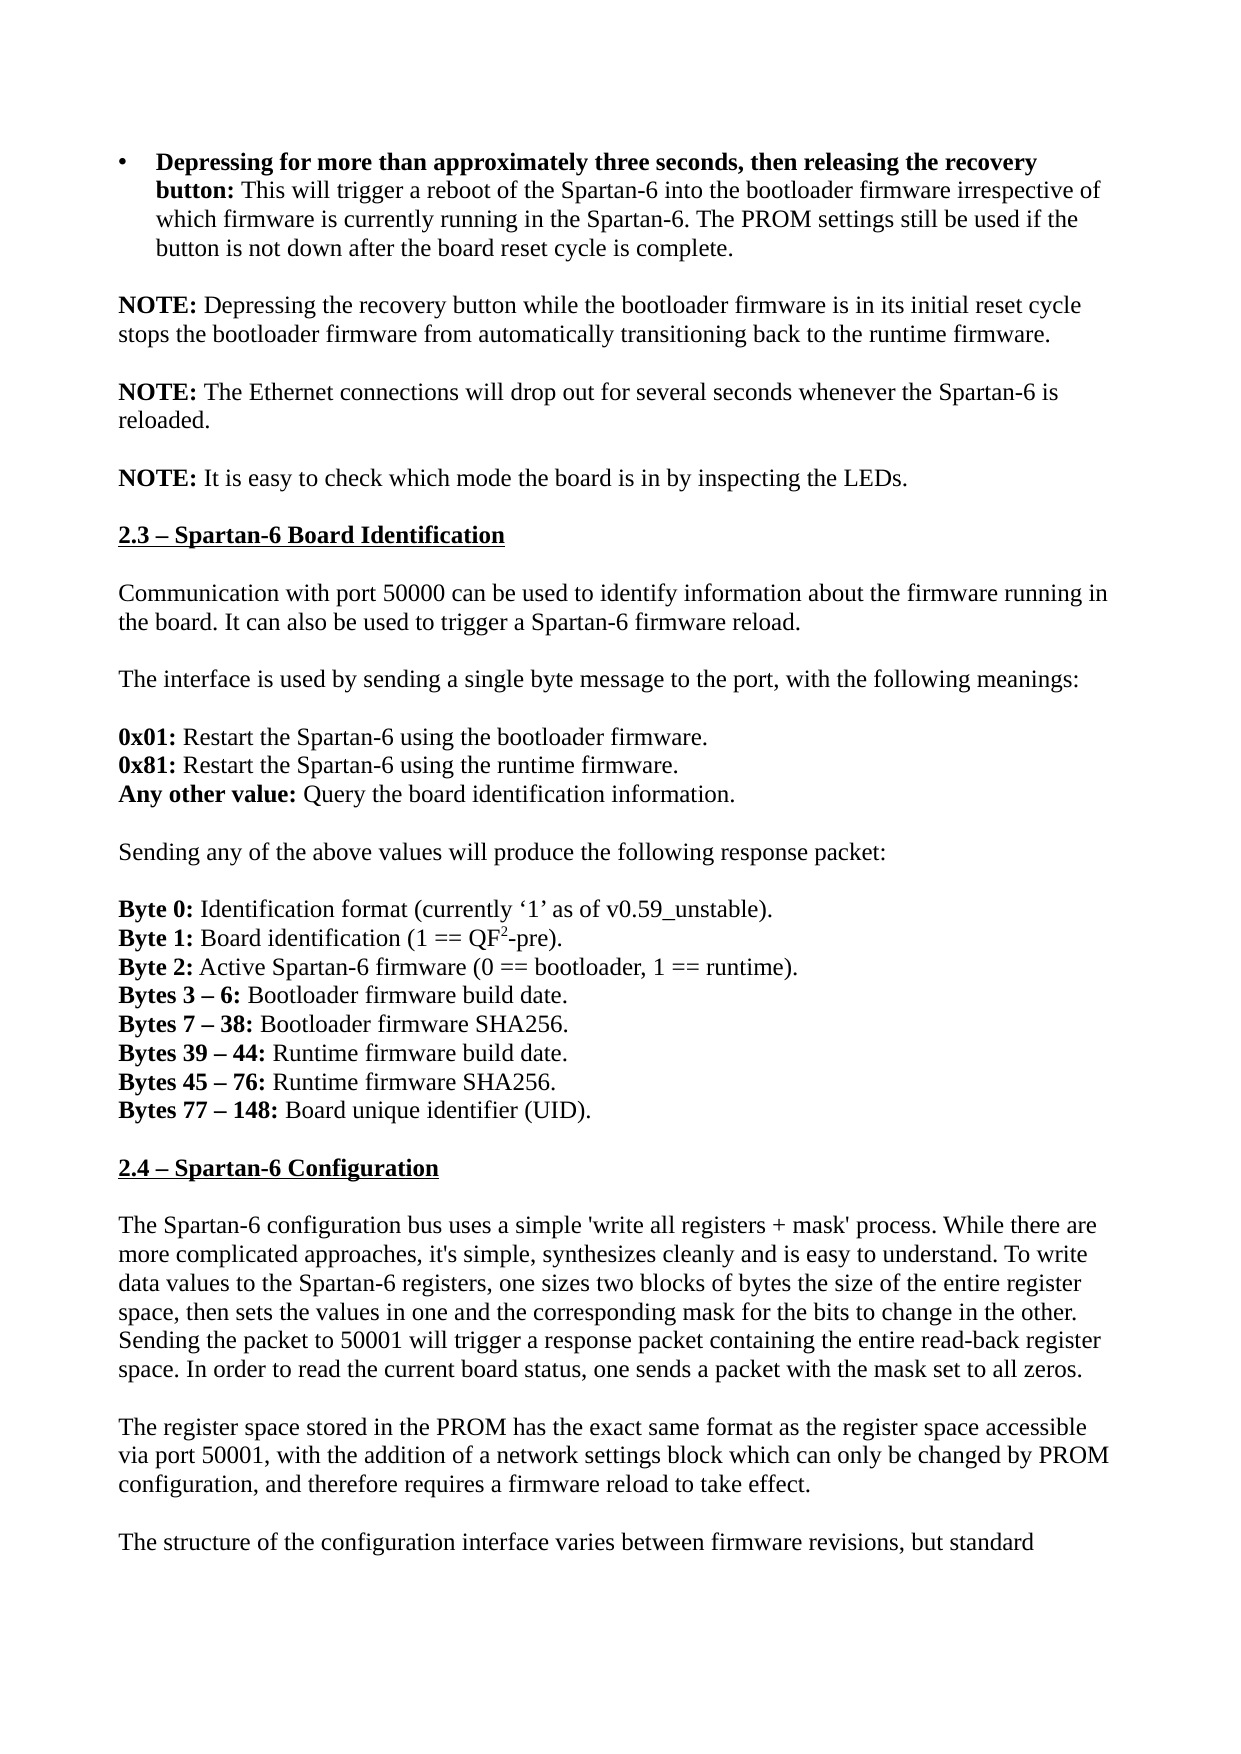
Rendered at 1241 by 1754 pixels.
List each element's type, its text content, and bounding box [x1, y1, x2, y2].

text NOTE: Depressing the recovery button while the bootloader firmware is in its initial reset cycle stops the bootloader firmware from automatically transitioning back to the runtime firmware. [118, 291, 1122, 348]
text NOTE: The Ethernet connections will drop out for several seconds whenever the Spartan-6 is reloaded. [118, 377, 1122, 434]
text Bytes 39 – 44: Runtime firmware build date. [118, 1038, 1122, 1067]
text Bytes 3 – 6: Bootloader firmware build date. [118, 981, 1122, 1009]
text Byte 2: Active Spartan-6 firmware (0 == bootloader, 1 == runtime). [118, 952, 1122, 981]
text 2.4 – Spartan-6 Configuration [118, 1153, 1122, 1182]
text The register space stored in the PROM has the exact same format as the register space accessible via port 50001, with the addition of a network settings block which can only be changed by PROM configuration, and therefore requires a firmware reload to take effect. [118, 1412, 1122, 1498]
text Byte 0: Identification format (currently ‘1’ as of v0.59_unstable). [118, 894, 1122, 923]
text Communication with port 50000 can be used to identify information about the firmware running in the board. It can also be used to trigger a Spartan-6 firmware reload. [118, 578, 1122, 636]
text The interface is used by sending a single byte message to the port, with the following meanings: [118, 664, 1122, 693]
text Byte 1: Board identification (1 == QF2-pre). [118, 923, 1122, 952]
text Any other value: Query the board identification information. [118, 779, 1122, 808]
text 0x81: Restart the Spartan-6 using the runtime firmware. [118, 751, 1122, 779]
list Depressing for more than approximately three seconds, then releasing the recovery button: This will trigger a reboot of the Spartan-6 into the bootloader firmware irrespective of which firmware is currently running in the Spartan-6. The PROM settings still be used if the button is not down after the board reset cycle is complete. [118, 147, 1122, 262]
text NOTE: It is easy to check which mode the board is in by inspecting the LEDs. [118, 463, 1122, 492]
text 0x01: Restart the Spartan-6 using the bootloader firmware. [118, 722, 1122, 751]
text The structure of the configuration interface varies between firmware revisions, but standard [118, 1527, 1122, 1556]
text 2.3 – Spartan-6 Board Identification [118, 521, 1122, 549]
text Bytes 45 – 76: Runtime firmware SHA256. [118, 1067, 1122, 1096]
text Sending any of the above values will produce the following response packet: [118, 837, 1122, 866]
text Bytes 77 – 148: Board unique identifier (UID). [118, 1096, 1122, 1124]
text The Spartan-6 configuration bus uses a simple 'write all registers + mask' process. While there are more complicated approaches, it's simple, synthesizes cleanly and is easy to understand. To write data values to the Spartan-6 registers, one sizes two blocks of bytes the size of the entire register space, then sets the values in one and the corresponding mask for the bits to change in the other. Sending the packet to 50001 will trigger a response packet containing the entire read-back register space. In order to read the current board status, one sends a packet with the mask set to all zeros. [118, 1211, 1122, 1383]
text Bytes 7 – 38: Bootloader firmware SHA256. [118, 1009, 1122, 1038]
